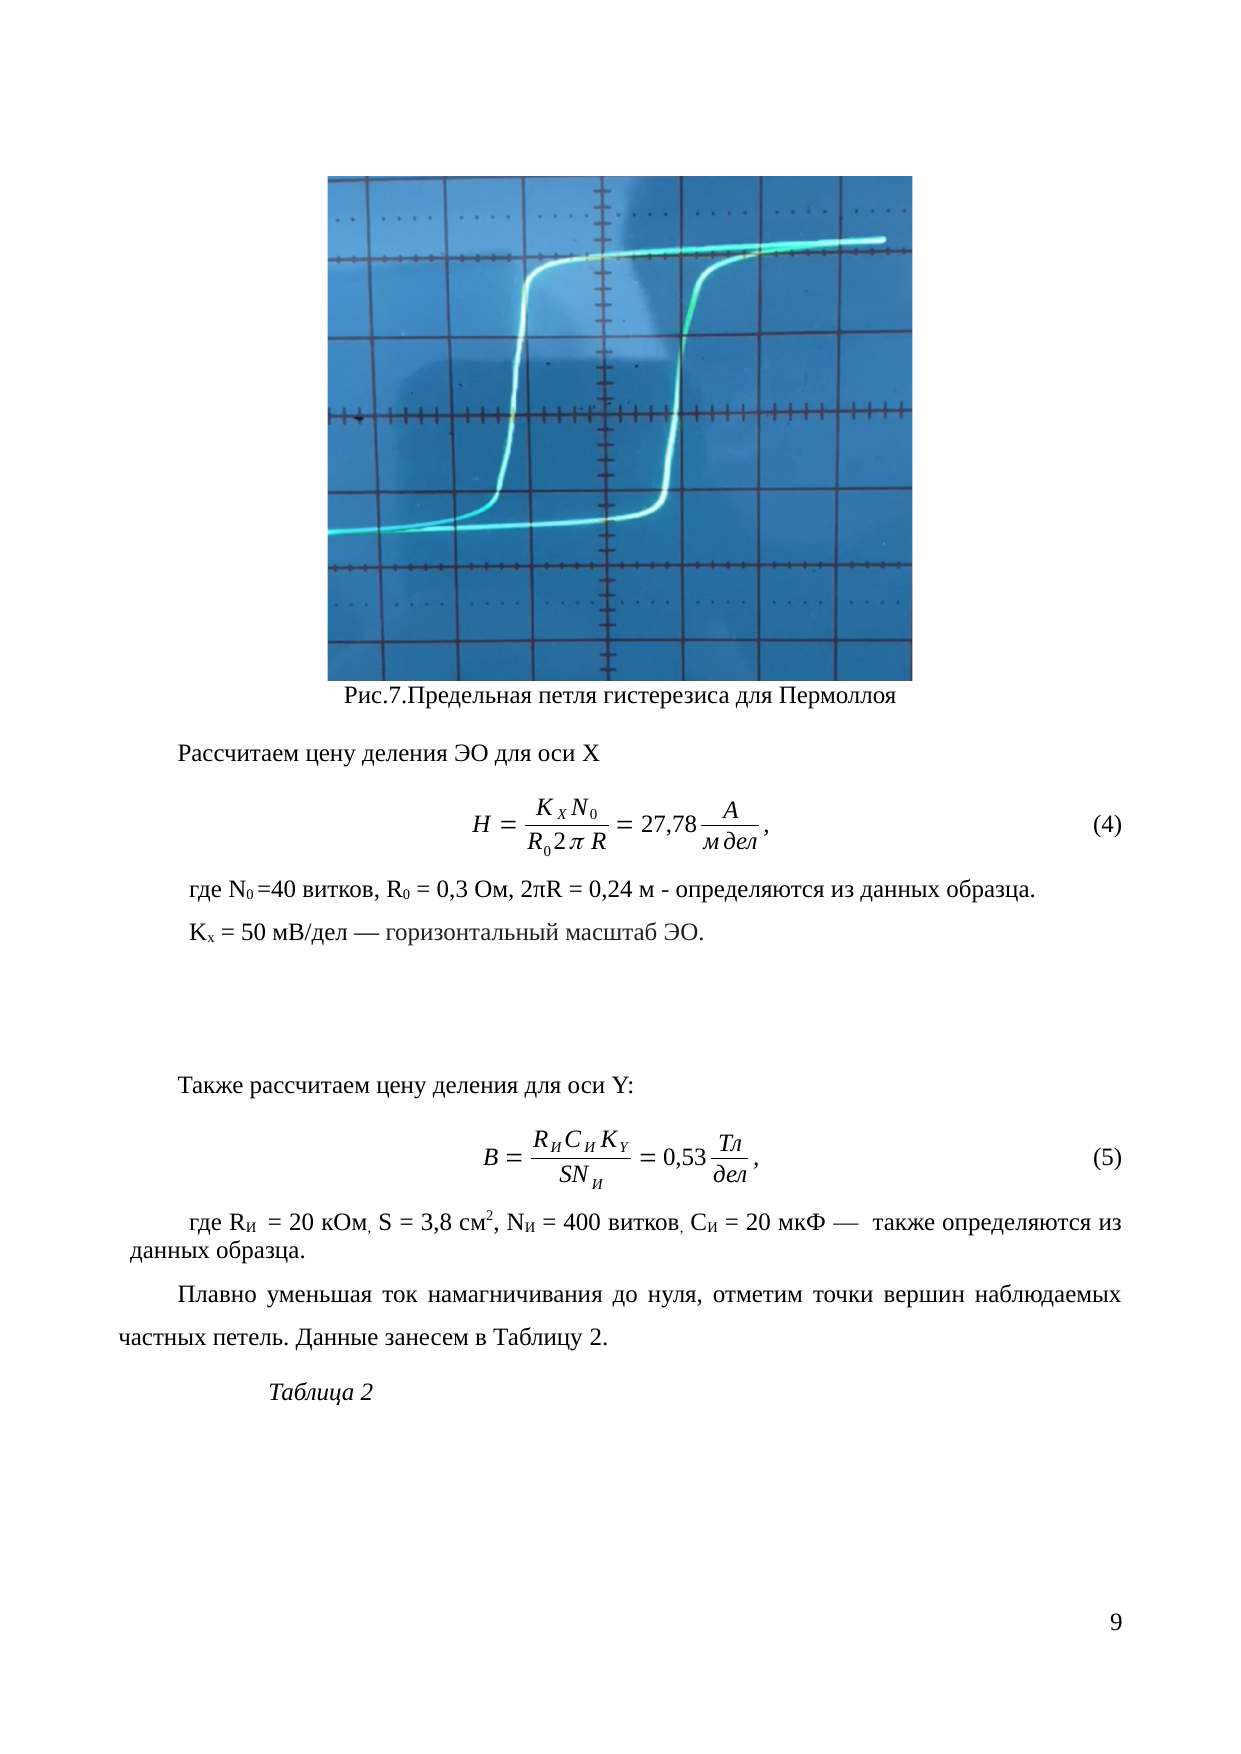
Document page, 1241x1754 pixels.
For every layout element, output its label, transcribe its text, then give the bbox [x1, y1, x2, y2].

text Рассчитаем цену деления ЭО для оси X [118, 738, 1122, 766]
text Также рассчитаем цену деления для оси Y: [118, 1071, 1122, 1099]
text Kx = 50 мВ/дел — горизонтальный масштаб ЭО. [130, 917, 1122, 946]
text (5) [130, 1125, 1122, 1192]
text Рис.7.Предельная петля гистерезиса для Пермоллоя [118, 680, 1122, 709]
text (4) [130, 792, 1122, 859]
text где RИ = 20 кОм, S = 3,8 см2, NИ = 400 витков, СИ = 20 мкФ — также определяются из данных образца. [130, 1207, 1122, 1264]
text Таблица 2 [118, 1377, 1122, 1406]
text Плавно уменьшая ток намагничивания до нуля, отметим точки вершин наблюдаемых частных петель. Данные занесем в Таблицу 2. [118, 1279, 1122, 1351]
text где N0 =40 витков, R0 = 0,3 Ом, 2πR = 0,24 м - определяются из данных образца. [130, 874, 1122, 902]
picture [327, 176, 913, 681]
